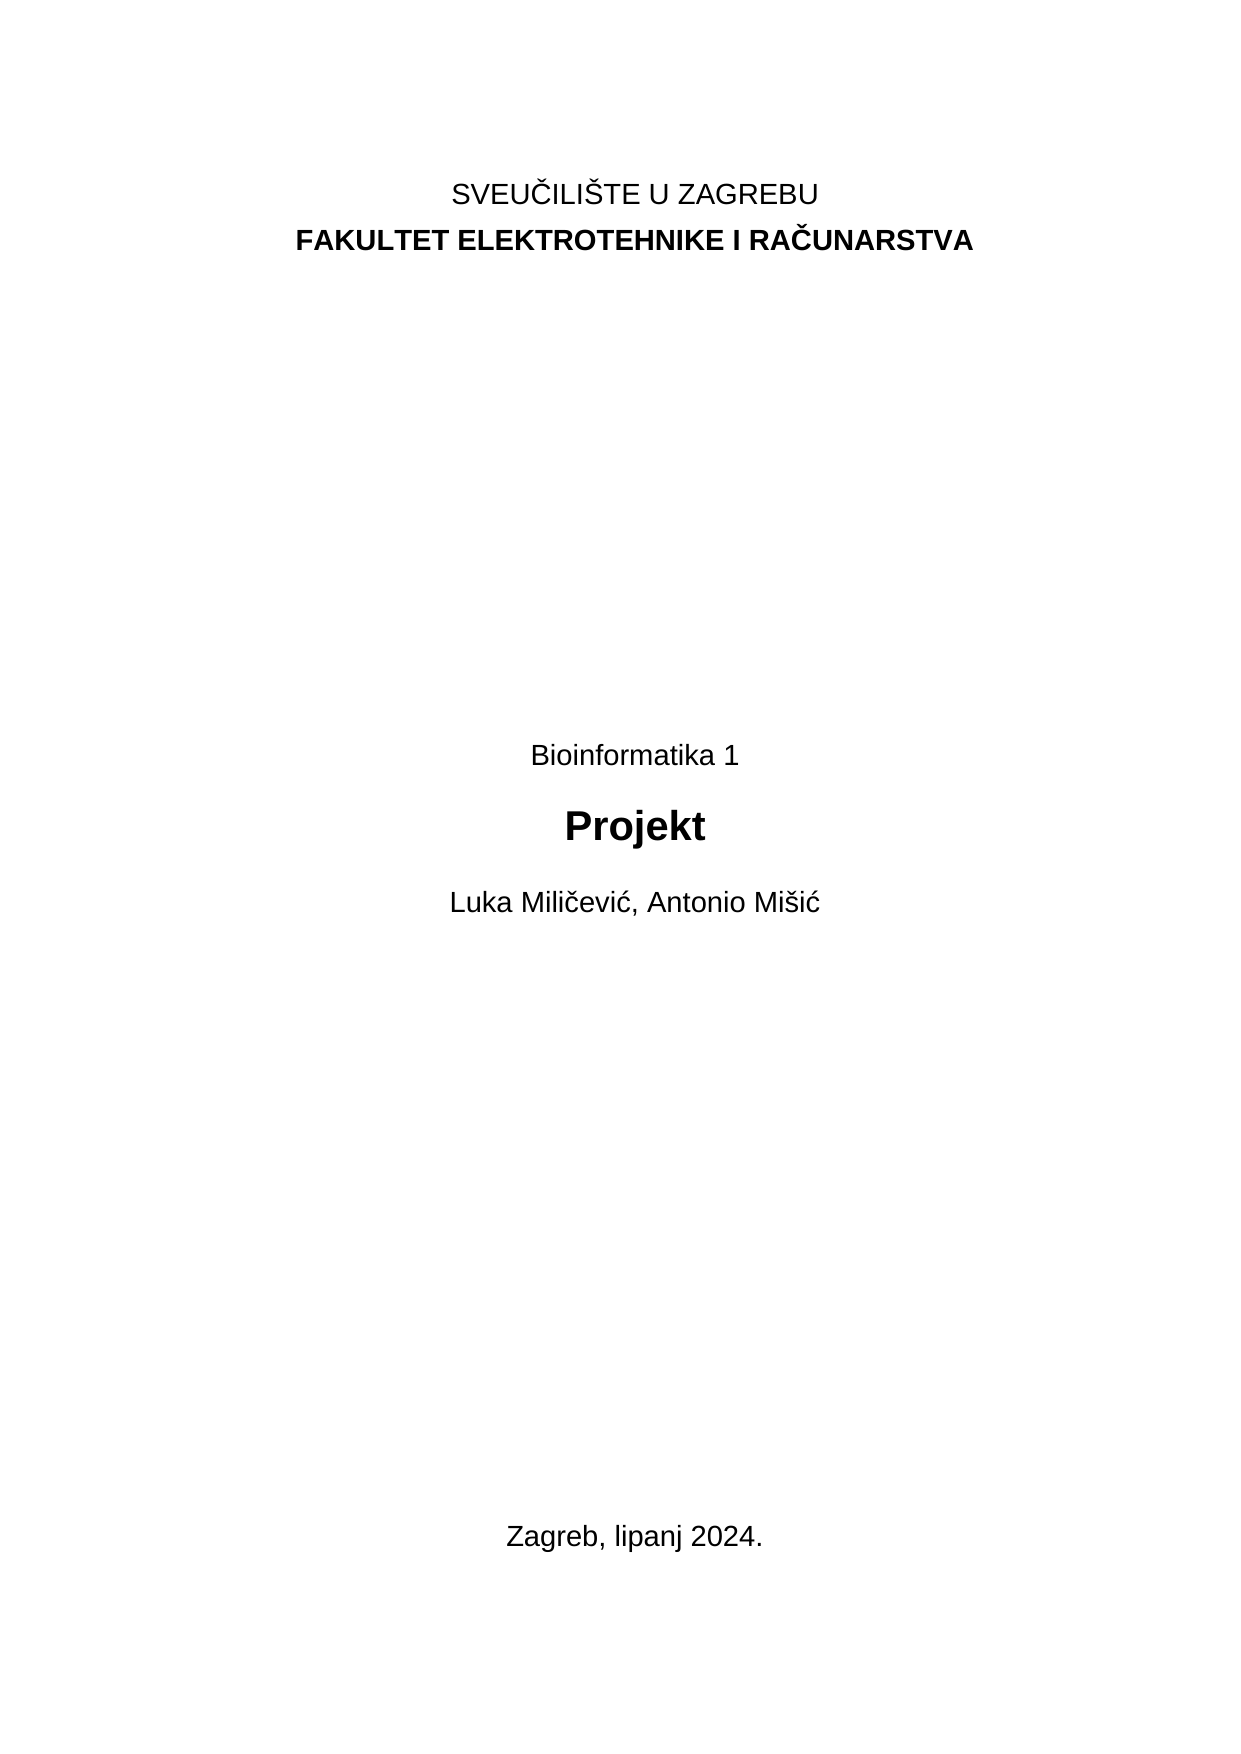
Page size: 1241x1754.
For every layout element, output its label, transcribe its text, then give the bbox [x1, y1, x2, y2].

text Luka Miličević, Antonio Mišić [207, 885, 1063, 919]
text FAKULTET ELEKTROTEHNIKE I RAČUNARSTVA [207, 223, 1063, 257]
text Zagreb, lipanj 2024. [207, 1519, 1063, 1552]
text Projekt [207, 801, 1063, 849]
text Bioinformatika 1 [207, 738, 1063, 772]
text SVEUČILIŠTE U ZAGREBU [207, 177, 1063, 211]
